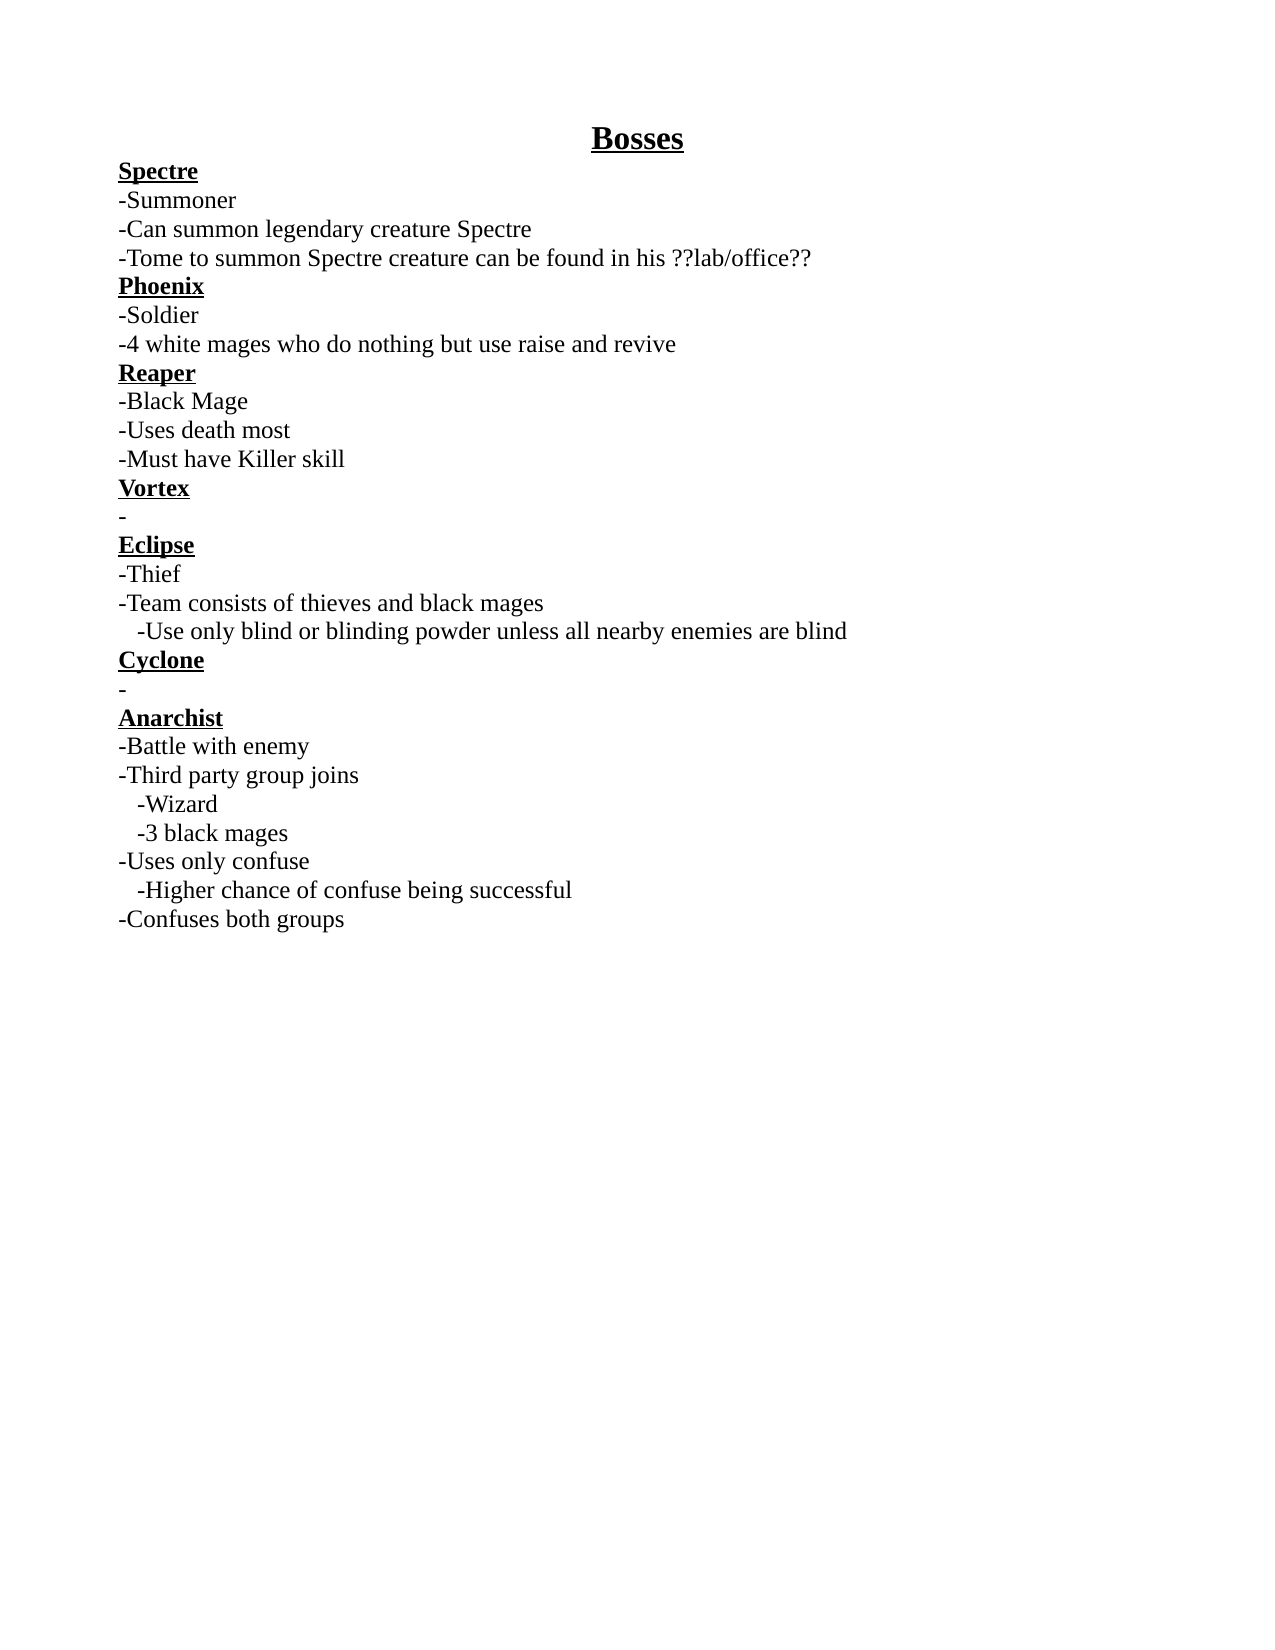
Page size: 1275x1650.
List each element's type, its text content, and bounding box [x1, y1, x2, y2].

text Reaper [118, 358, 1157, 386]
text -3 black mages [118, 818, 1157, 846]
text -Soldier [118, 300, 1157, 329]
text -Must have Killer skill [118, 444, 1157, 473]
text -Uses death most [118, 415, 1157, 444]
text -Tome to summon Spectre creature can be found in his ??lab/office?? [118, 243, 1157, 271]
text -Summoner [118, 185, 1157, 214]
text -4 white mages who do nothing but use raise and revive [118, 329, 1157, 358]
text Spectre [118, 156, 1157, 185]
text -Black Mage [118, 386, 1157, 415]
text -Confuses both groups [118, 904, 1157, 933]
text Cyclone [118, 645, 1157, 674]
text Phoenix [118, 271, 1157, 300]
text -Team consists of thieves and black mages [118, 588, 1157, 616]
text Eclipse [118, 530, 1157, 559]
text -Use only blind or blinding powder unless all nearby enemies are blind [118, 616, 1157, 645]
text -Can summon legendary creature Spectre [118, 214, 1157, 243]
text -Wizard [118, 789, 1157, 818]
text -Higher chance of confuse being successful [118, 875, 1157, 904]
text -Third party group joins [118, 760, 1157, 789]
text -Battle with enemy [118, 731, 1157, 760]
text -Uses only confuse [118, 846, 1157, 875]
text Anarchist [118, 703, 1157, 731]
text Vortex [118, 473, 1157, 501]
text Bosses [118, 118, 1157, 156]
text - [118, 674, 1157, 703]
text -Thief [118, 559, 1157, 588]
text - [118, 501, 1157, 530]
